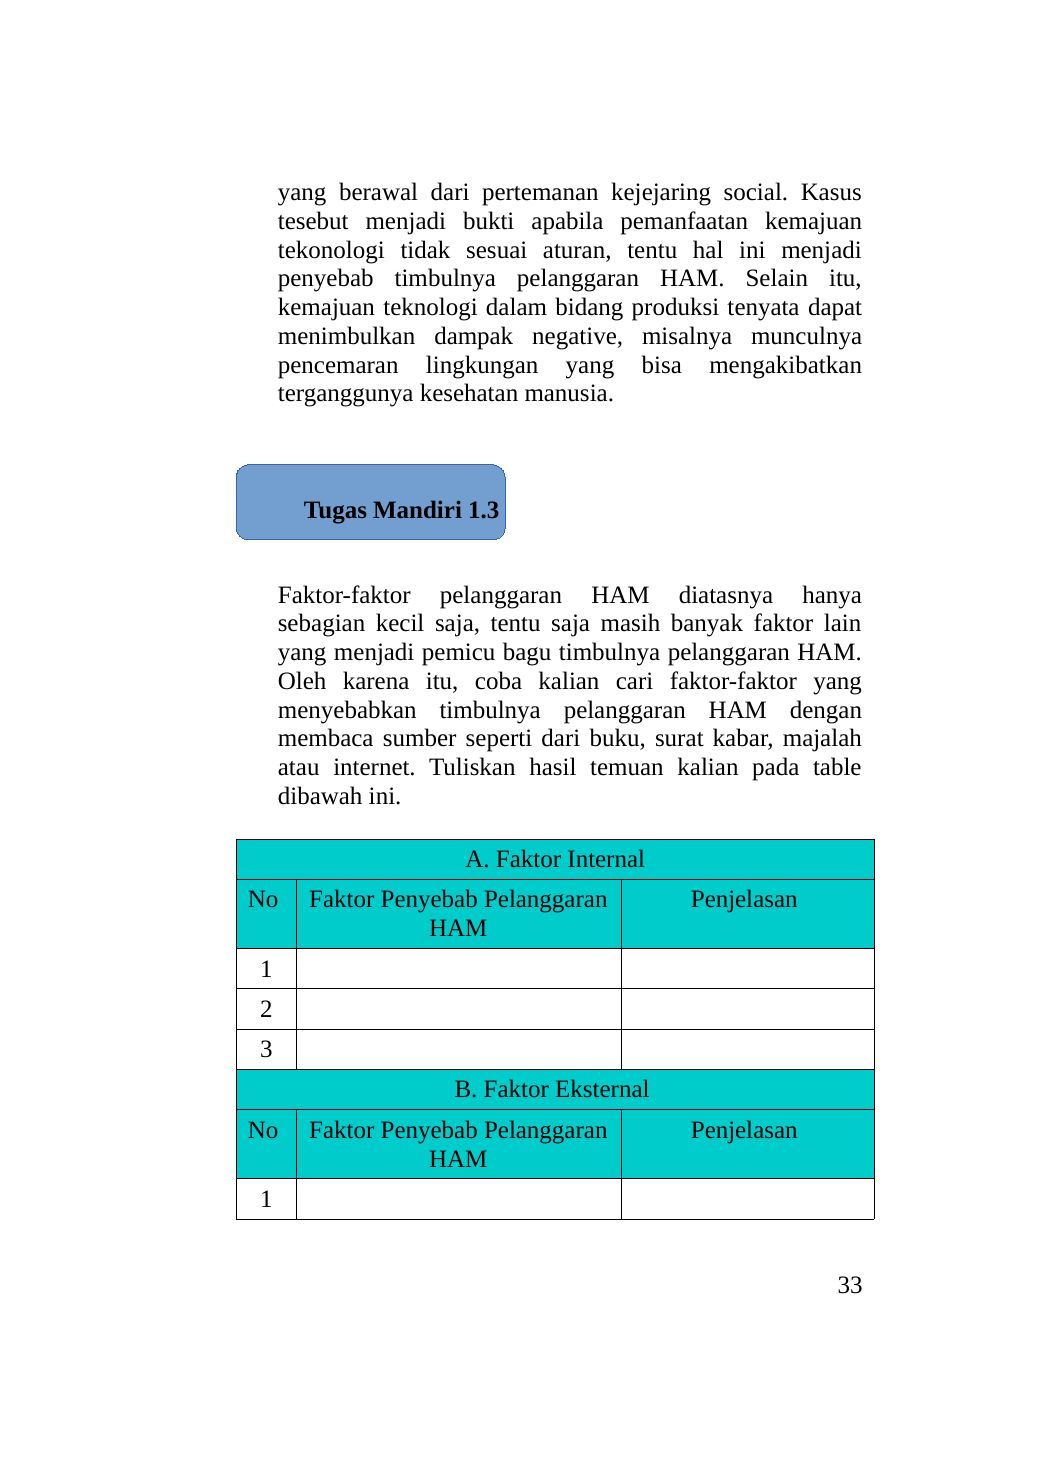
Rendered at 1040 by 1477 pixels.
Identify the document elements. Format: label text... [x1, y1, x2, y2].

table_cell [622, 1030, 874, 1069]
table_cell No [237, 880, 296, 948]
table_cell 1 [237, 1179, 296, 1218]
table_cell [297, 949, 621, 988]
table_cell [297, 1179, 621, 1218]
table_cell 1 [237, 949, 296, 988]
table_cell Faktor Penyebab Pelanggaran HAM [297, 880, 621, 948]
table_cell [622, 989, 874, 1028]
table_cell [622, 1179, 874, 1218]
table_cell No [237, 1110, 296, 1178]
table_cell [297, 989, 621, 1028]
table_header A. Faktor Internal [237, 840, 874, 879]
table_cell Faktor Penyebab Pelanggaran HAM [297, 1110, 621, 1178]
text Faktor-faktor pelanggaran HAM diatasnya hanya sebagian kecil saja, tentu saja masih banyak faktor lain yang menjadi pemicu bagu timbulnya pelanggaran HAM. Oleh karena itu, coba kalian cari faktor-faktor yang menyebabkan timbulnya pelanggaran HAM dengan membaca sumber seperti dari buku, surat kabar, majalah atau internet. Tuliskan hasil temuan kalian pada table dibawah ini. [278, 580, 862, 810]
table_cell [622, 949, 874, 988]
table_cell [297, 1030, 621, 1069]
table_cell B. Faktor Eksternal [237, 1070, 874, 1109]
table_cell Penjelasan [622, 880, 874, 948]
table_cell 3 [237, 1030, 296, 1069]
text yang berawal dari pertemanan kejejaring social. Kasus tesebut menjadi bukti apabila pemanfaatan kemajuan tekonologi tidak sesuai aturan, tentu hal ini menjadi penyebab timbulnya pelanggaran HAM. Selain itu, kemajuan teknologi dalam bidang produksi tenyata dapat menimbulkan dampak negative, misalnya munculnya pencemaran lingkungan yang bisa mengakibatkan terganggunya kesehatan manusia. [278, 177, 862, 407]
table_cell 2 [237, 989, 296, 1028]
table_cell Penjelasan [622, 1110, 874, 1178]
